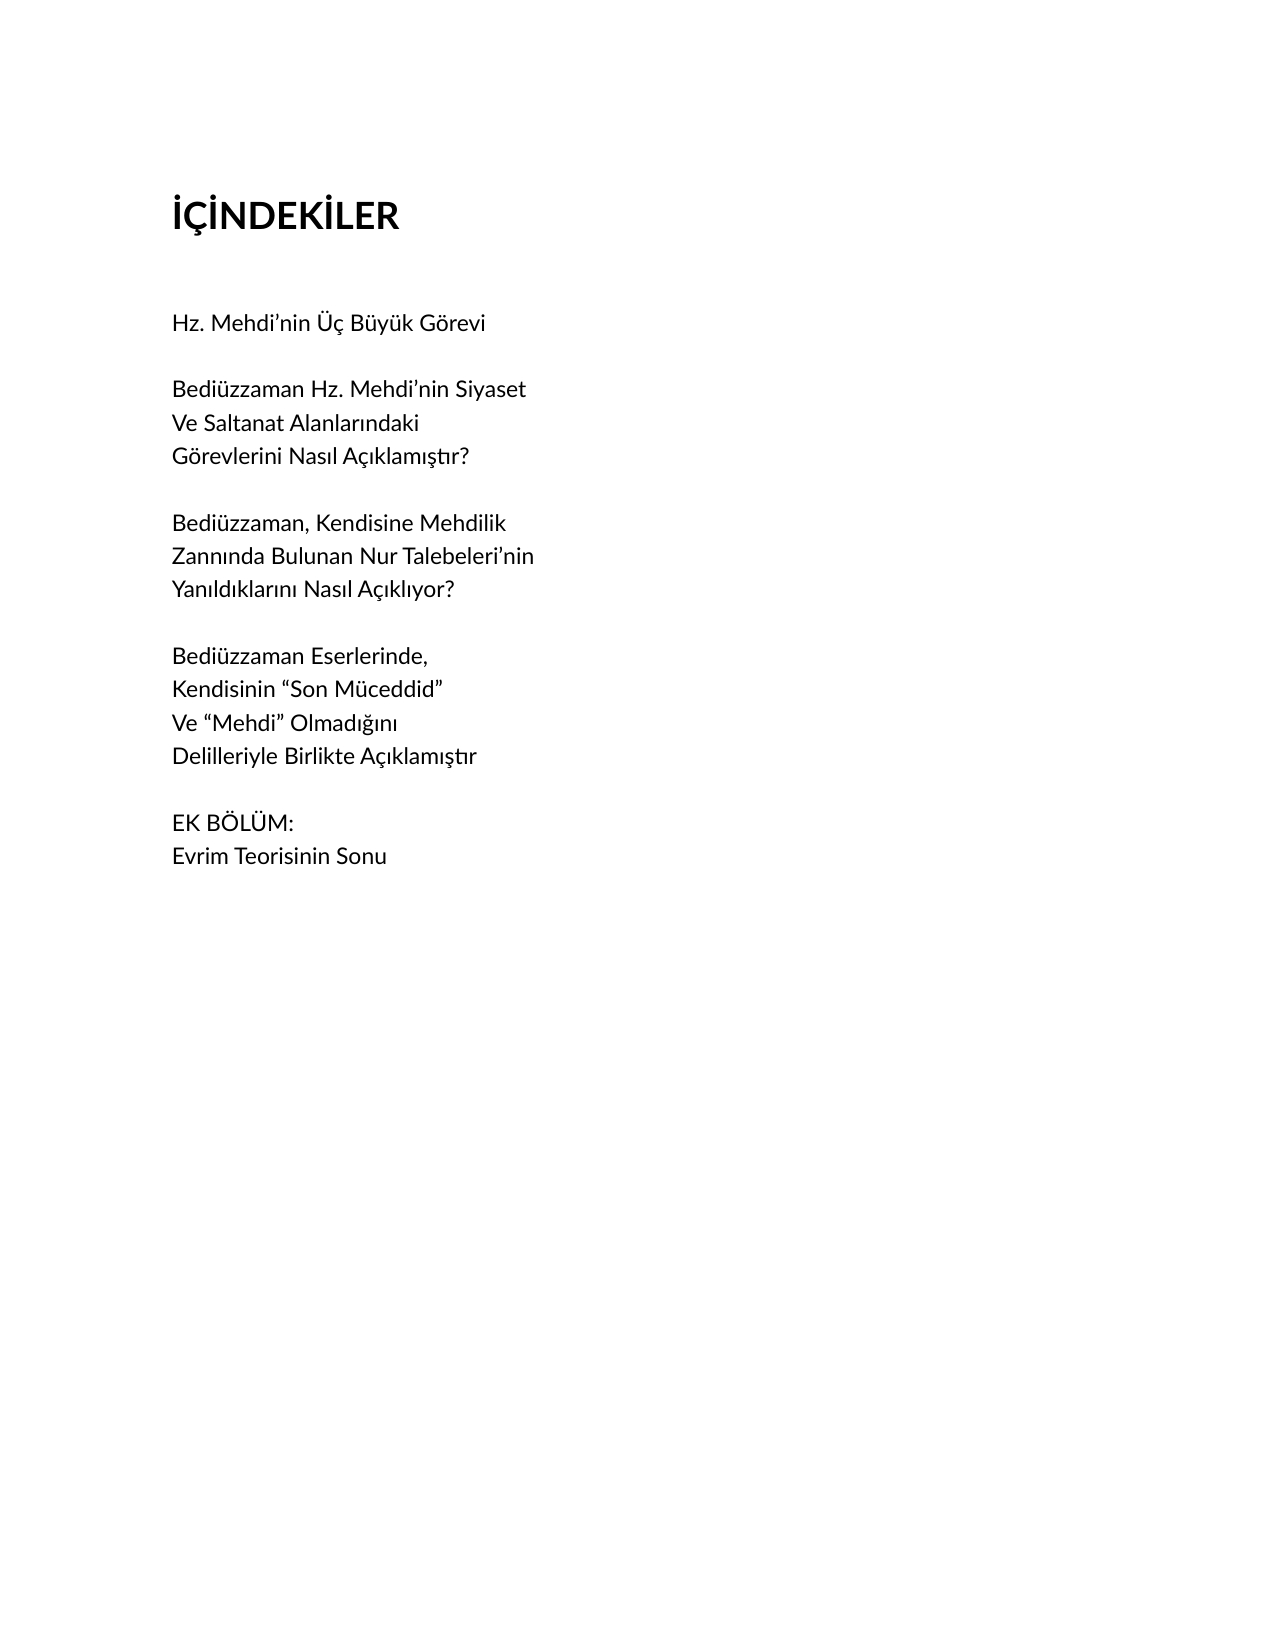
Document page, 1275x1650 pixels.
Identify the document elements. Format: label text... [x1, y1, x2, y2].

text Delilleriyle Birlikte Açıklamıştır [112, 738, 1145, 771]
text Hz. Mehdi’nin Üç Büyük Görevi [112, 304, 1145, 338]
text Bediüzzaman Hz. Mehdi’nin Siyaset [112, 371, 1145, 404]
text Ve “Mehdi” Olmadığını [112, 704, 1145, 738]
text EK BÖLÜM: [112, 804, 1145, 838]
text Kendisinin “Son Müceddid” [112, 671, 1145, 704]
text Yanıldıklarını Nasıl Açıklıyor? [112, 571, 1145, 604]
text Zannında Bulunan Nur Talebeleri’nin [112, 538, 1145, 571]
text Evrim Teorisinin Sonu [112, 838, 1145, 871]
text Bediüzzaman Eserlerinde, [112, 638, 1145, 671]
text Bediüzzaman, Kendisine Mehdilik [112, 504, 1145, 538]
text Görevlerini Nasıl Açıklamıştır? [112, 438, 1145, 471]
text Ve Saltanat Alanlarındaki [112, 404, 1145, 438]
text İÇİNDEKİLER [112, 193, 1145, 238]
